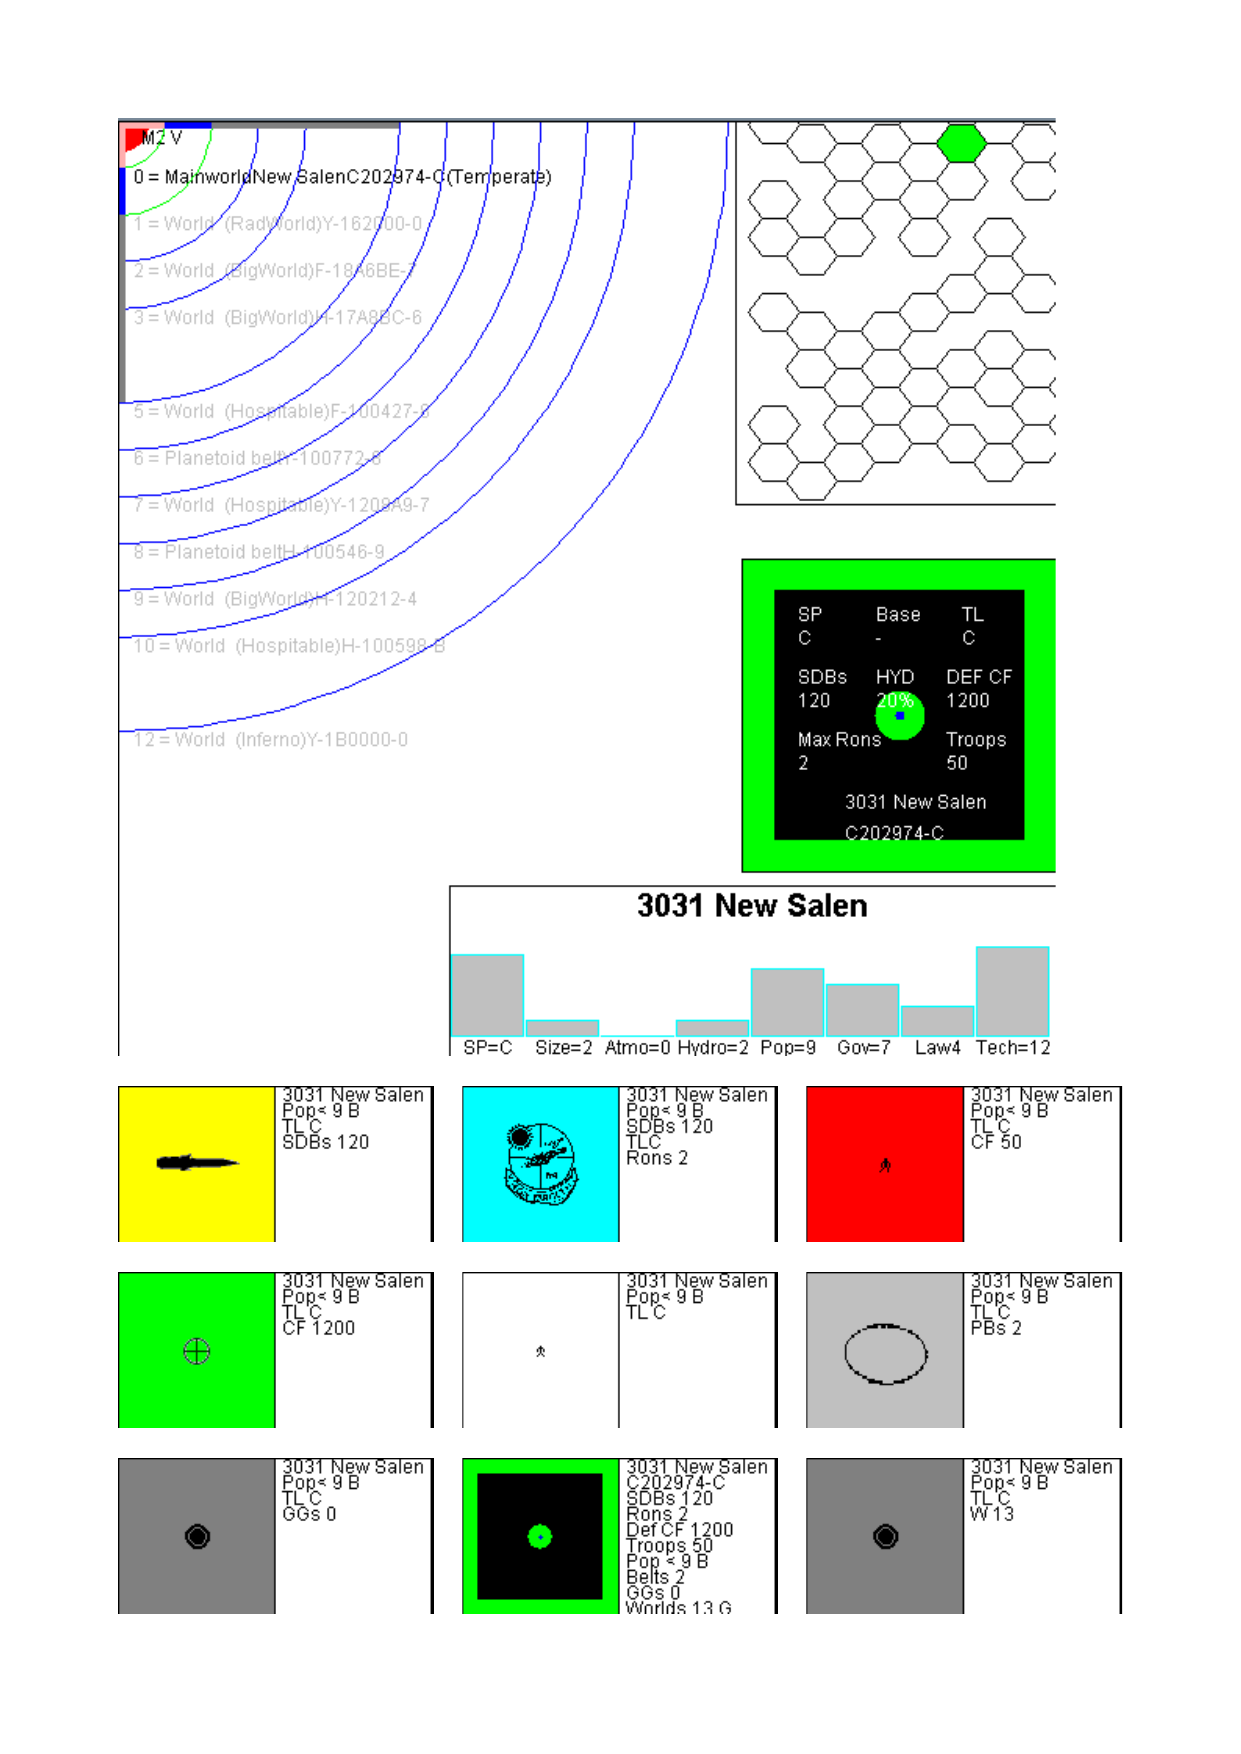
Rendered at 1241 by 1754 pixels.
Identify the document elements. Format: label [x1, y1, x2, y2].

picture [462, 1458, 778, 1614]
picture [118, 1458, 434, 1614]
picture [462, 1086, 778, 1242]
picture [462, 1272, 778, 1428]
picture [118, 1272, 434, 1428]
picture [806, 1458, 1123, 1614]
picture [118, 1086, 434, 1242]
picture [806, 1272, 1123, 1428]
picture [118, 118, 1056, 1056]
picture [806, 1086, 1123, 1242]
